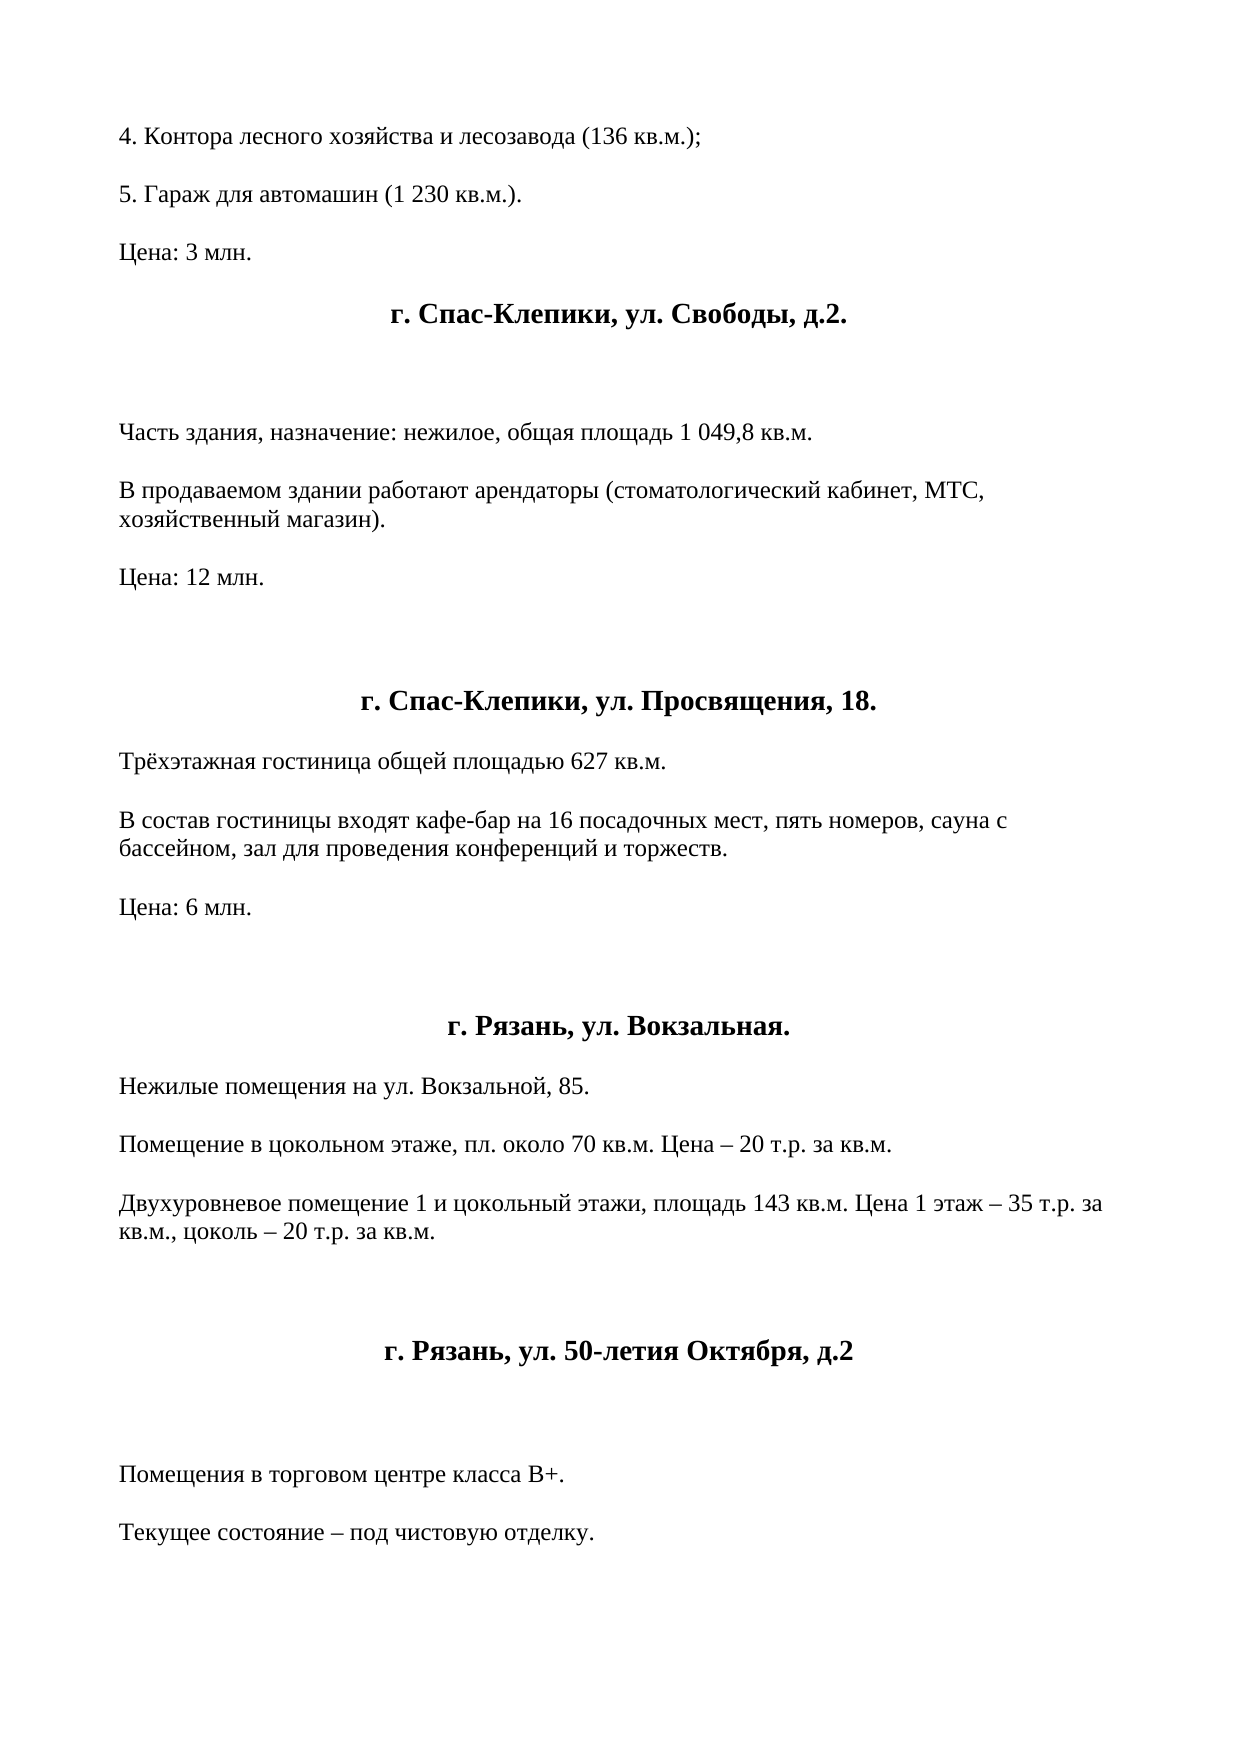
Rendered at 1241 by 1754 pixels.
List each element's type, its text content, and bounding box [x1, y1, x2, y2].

table_header 4. Контора лесного хозяйства и лесозавода (136 кв.м.); 5. Гараж для автомашин (1 230 кв.м.). Цена: 3 млн. г. Спас-Клепики, ул. Свободы, д.2. Часть здания, назначение: нежилое, общая площадь 1 049,8 кв.м. В продаваемом здании работают арендаторы (стоматологический кабинет, МТС, хозяйственный магазин). Цена: 12 млн. г. Спас-Клепики, ул. Просвящения, 18. Трёхэтажная гостиница общей площадью 627 кв.м. В состав гостиницы входят кафе-бар на 16 посадочных мест, пять номеров, сауна с бассейном, зал для проведения конференций и торжеств. Цена: 6 млн. г. Рязань, ул. Вокзальная. Нежилые помещения на ул. Вокзальной, 85. Помещение в цокольном этаже, пл. около 70 кв.м. Цена – 20 т.р. за кв.м. Двухуровневое помещение 1 и цокольный этажи, площадь 143 кв.м. Цена 1 этаж – 35 т.р. за кв.м., цоколь – 20 т.р. за кв.м. г. Рязань, ул. 50-летия Октября, д.2 Помещения в торговом центре класса В+. Текущее состояние – под чистовую отделку. [116, 118, 1122, 1578]
